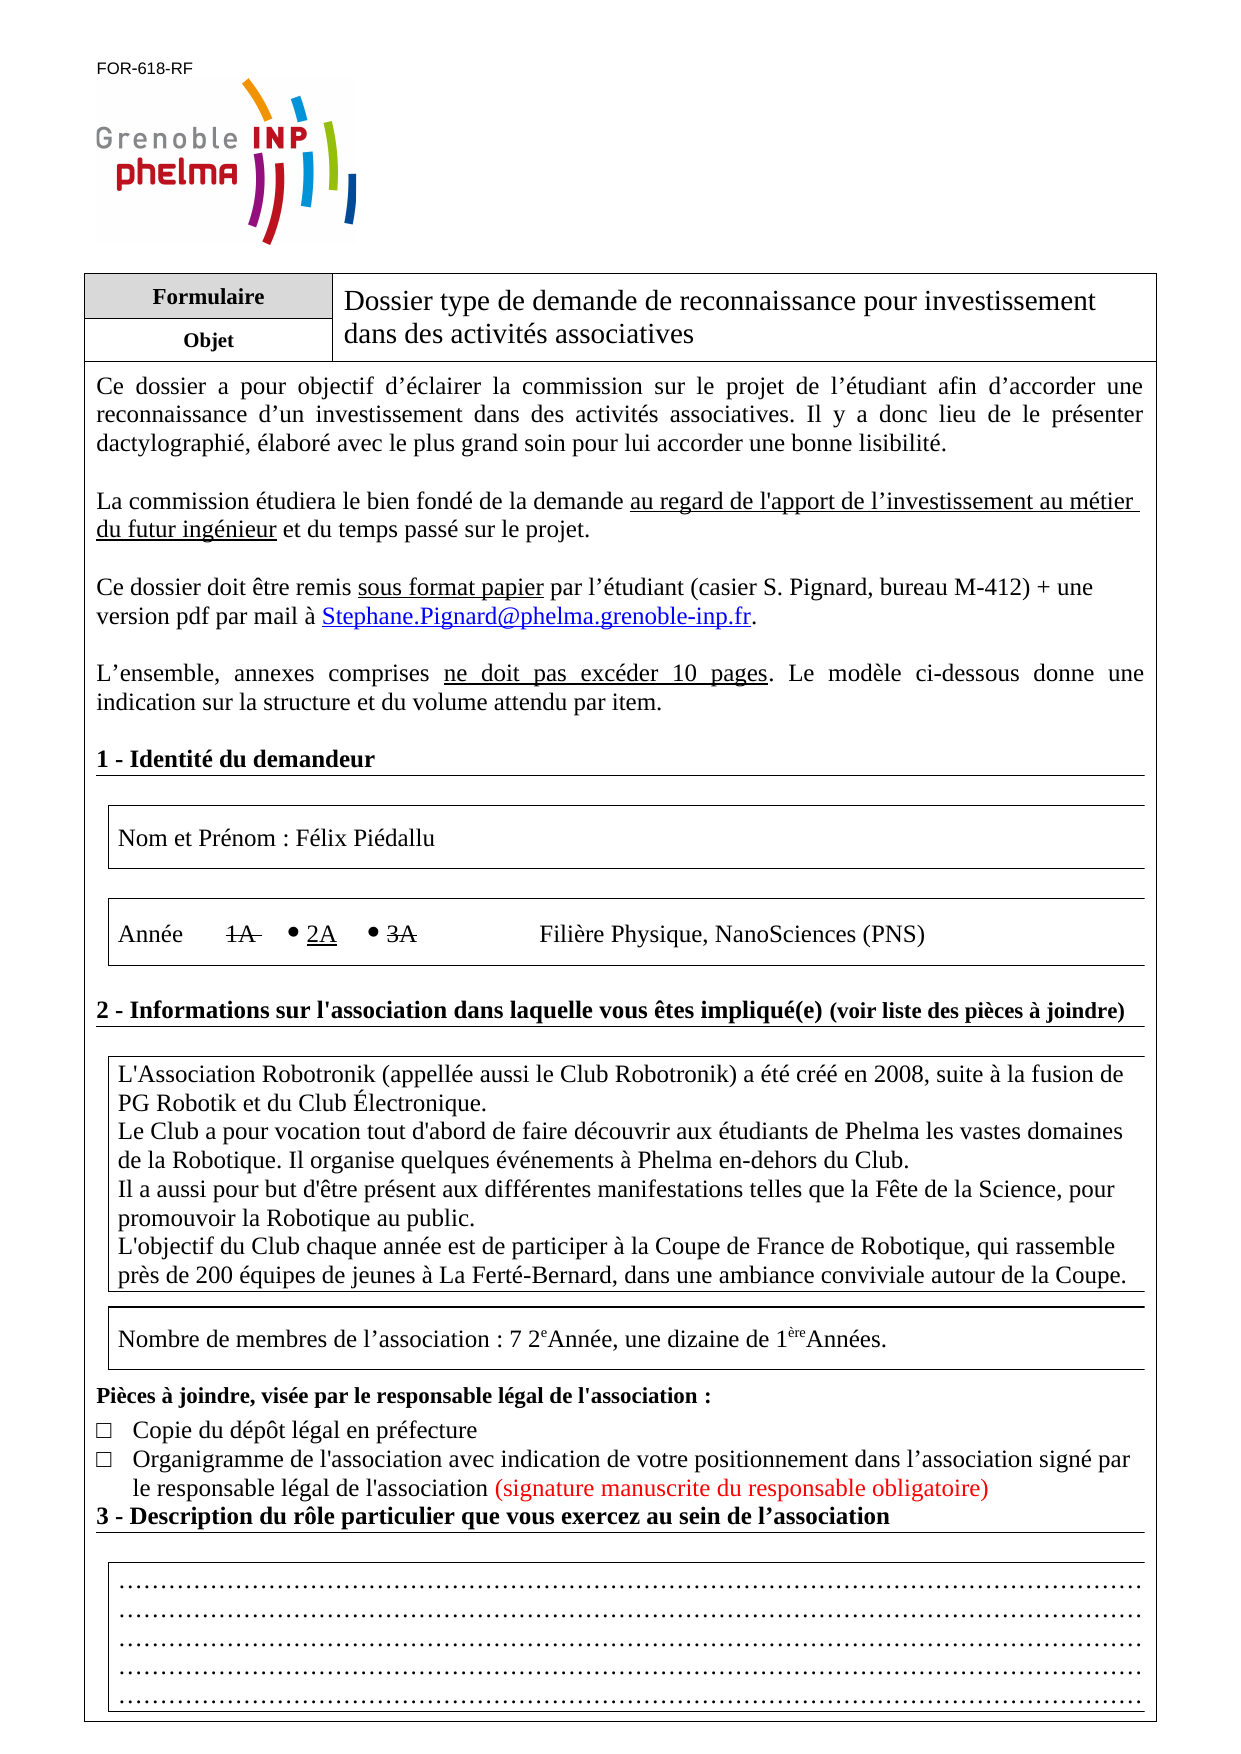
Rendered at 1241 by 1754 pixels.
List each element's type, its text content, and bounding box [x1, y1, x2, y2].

table_cell Objet [85, 319, 332, 361]
table_header Formulaire [85, 274, 332, 318]
table_header Dossier type de demande de reconnaissance pour investissement dans des activités associatives [333, 274, 1156, 361]
table_cell Ce dossier a pour objectif d’éclairer la commission sur le projet de l’étudiant afin d’accorder une reconnaissance d’un investissement dans des activités associatives. Il y a donc lieu de le présenter dactylographié, élaboré avec le plus grand soin pour lui accorder une bonne lisibilité. La commission étudiera le bien fondé de la demande au regard de l'apport de l’investissement au métier du futur ingénieur et du temps passé sur le projet. Ce dossier doit être remis sous format papier par l’étudiant (casier S. Pignard, bureau M-412) + une version pdf par mail à Stephane.Pignard@phelma.grenoble-inp.fr. L’ensemble, annexes comprises ne doit pas excéder 10 pages. Le modèle ci-dessous donne une indication sur la structure et du volume attendu par item. 1 - Identité du demandeur Nom et Prénom : Félix Piédallu Année  1A  2A  3A Filière Physique, NanoSciences (PNS) 2 - Informations sur l'association dans laquelle vous êtes impliqué(e) (voir liste des pièces à joindre) L'Association Robotronik (appellée aussi le Club Robotronik) a été créé en 2008, suite à la fusion de PG Robotik et du Club Électronique. Le Club a pour vocation tout d'abord de faire découvrir aux étudiants de Phelma les vastes domaines de la Robotique. Il organise quelques événements à Phelma en-dehors du Club. Il a aussi pour but d'être présent aux différentes manifestations telles que la Fête de la Science, pour promouvoir la Robotique au public. L'objectif du Club chaque année est de participer à la Coupe de France de Robotique, qui rassemble près de 200 équipes de jeunes à La Ferté-Bernard, dans une ambiance conviviale autour de la Coupe. Nombre de membres de l’association : 7 2eAnnée, une dizaine de 1èreAnnées. Pièces à joindre, visée par le responsable légal de l'association : □ Copie du dépôt légal en préfecture □ Organigramme de l'association avec indication de votre positionnement dans l’association signé par le responsable légal de l'association (signature manuscrite du responsable obligatoire) 3 - Description du rôle particulier que vous exercez au sein de l’association …………………………………………………………………………………………………………… …………………………………………………………………………………………………………… …………………………………………………………………………………………………………… …………………………………………………………………………………………………………… …………………………………………………………………………………………………………… [85, 362, 1156, 1721]
picture [96, 78, 357, 245]
